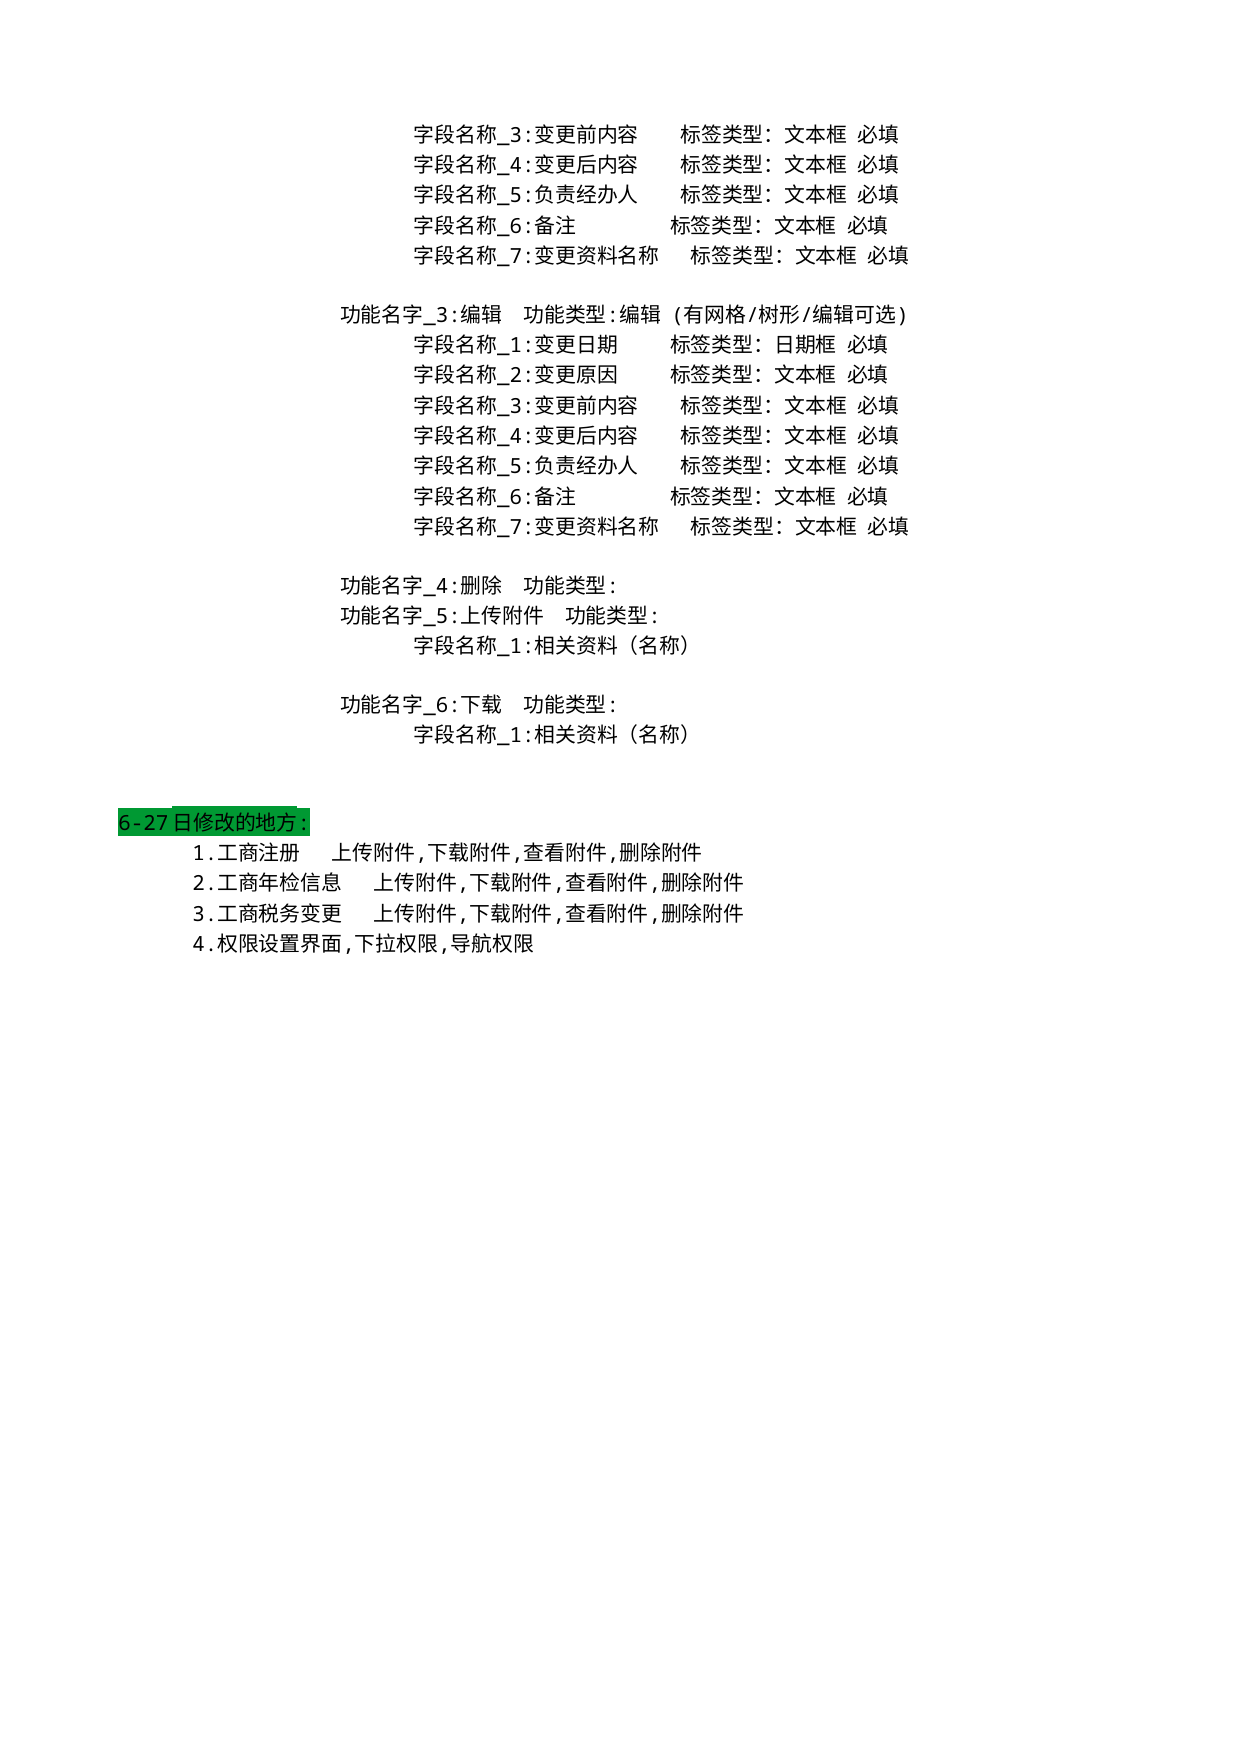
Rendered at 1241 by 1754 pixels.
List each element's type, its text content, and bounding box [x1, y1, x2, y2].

text 字段名称_1:变更日期 标签类型：日期框 必填 [118, 328, 1122, 359]
text 字段名称_5:负责经办人 标签类型：文本框 必填 [118, 179, 1122, 209]
text 功能名字_3:编辑 功能类型:编辑 (有网格/树形/编辑可选) [118, 298, 1122, 328]
text 字段名称_5:负责经办人 标签类型：文本框 必填 [118, 450, 1122, 480]
text 字段名称_6:备注 标签类型：文本框 必填 [118, 480, 1122, 510]
text 功能名字_4:删除 功能类型: [118, 569, 1122, 599]
text 字段名称_7:变更资料名称 标签类型：文本框 必填 [118, 510, 1122, 541]
text 4.权限设置界面,下拉权限,导航权限 [118, 927, 1122, 957]
text 字段名称_7:变更资料名称 标签类型：文本框 必填 [118, 239, 1122, 270]
text 字段名称_4:变更后内容 标签类型：文本框 必填 [118, 419, 1122, 450]
text 功能名字_6:下载 功能类型: [118, 688, 1122, 719]
text 字段名称_3:变更前内容 标签类型：文本框 必填 [118, 118, 1122, 148]
text 2.工商年检信息 上传附件,下载附件,查看附件,删除附件 [118, 867, 1122, 897]
text 字段名称_3:变更前内容 标签类型：文本框 必填 [118, 389, 1122, 419]
text 字段名称_6:备注 标签类型：文本框 必填 [118, 209, 1122, 239]
text 3.工商税务变更 上传附件,下载附件,查看附件,删除附件 [118, 897, 1122, 927]
text 字段名称_4:变更后内容 标签类型：文本框 必填 [118, 148, 1122, 179]
text 功能名字_5:上传附件 功能类型: [118, 599, 1122, 630]
text 字段名称_1:相关资料（名称） [118, 630, 1122, 660]
text 字段名称_2:变更原因 标签类型：文本框 必填 [118, 359, 1122, 389]
text 字段名称_1:相关资料（名称） [118, 719, 1122, 749]
text 6-27日修改的地方: [118, 806, 1122, 836]
text 1.工商注册 上传附件,下载附件,查看附件,删除附件 [118, 836, 1122, 867]
